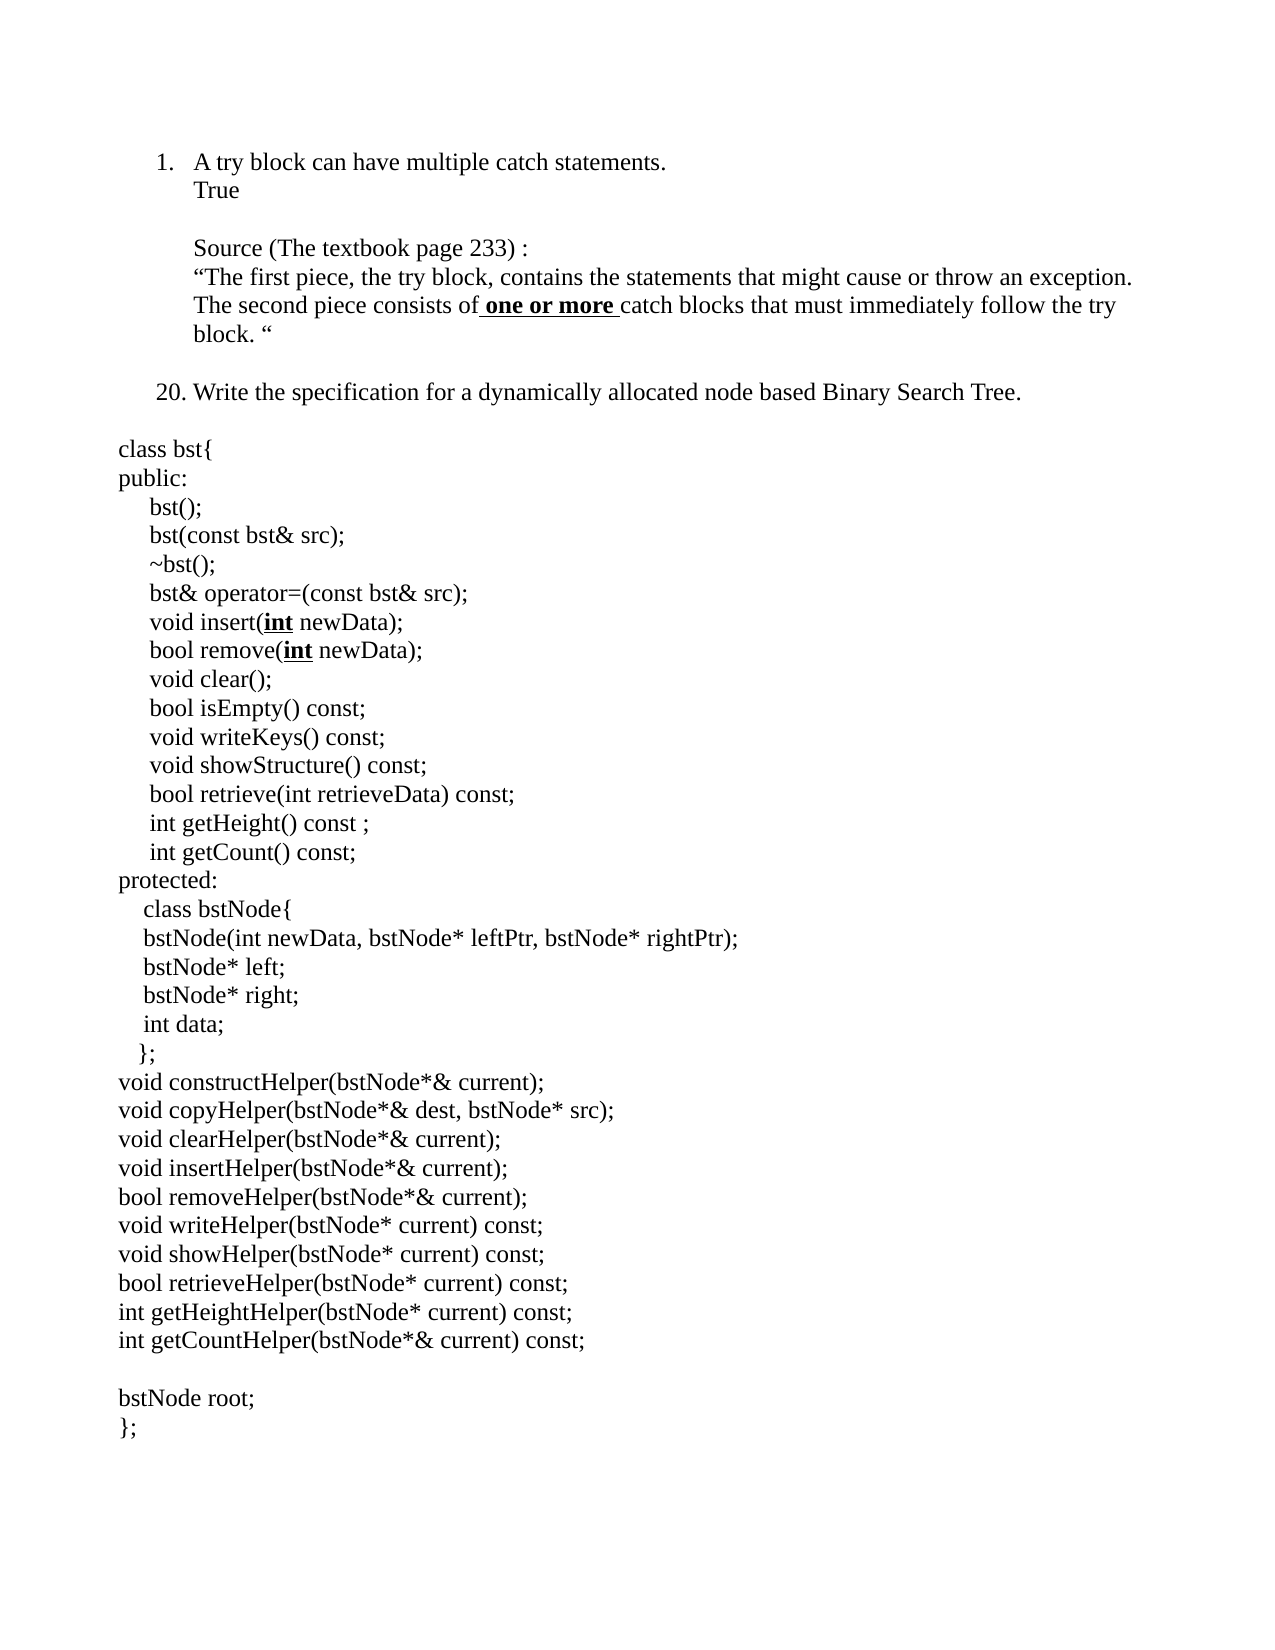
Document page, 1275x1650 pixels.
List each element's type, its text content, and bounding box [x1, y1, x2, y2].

text class bstNode{ [118, 894, 1157, 923]
list “The first piece, the try block, contains the statements that might cause or throw an exception. The second piece consists of one or more catch blocks that must immediately follow the try block. “ [156, 262, 1157, 348]
text void constructHelper(bstNode*& current); [118, 1067, 1157, 1096]
text void writeHelper(bstNode* current) const; [118, 1211, 1157, 1239]
text void showStructure() const; [118, 751, 1157, 779]
text bst& operator=(const bst& src); [118, 578, 1157, 607]
text void insert(int newData); [118, 607, 1157, 636]
text int data; [118, 1009, 1157, 1038]
text }; [118, 1412, 1157, 1441]
list Source (The textbook page 233) : [156, 233, 1157, 262]
text int getCountHelper(bstNode*& current) const; [118, 1326, 1157, 1354]
text bst(const bst& src); [118, 521, 1157, 549]
text public: [118, 463, 1157, 492]
text void clearHelper(bstNode*& current); [118, 1124, 1157, 1153]
text bool retrieveHelper(bstNode* current) const; [118, 1268, 1157, 1297]
text void copyHelper(bstNode*& dest, bstNode* src); [118, 1096, 1157, 1124]
text void showHelper(bstNode* current) const; [118, 1239, 1157, 1268]
list A try block can have multiple catch statements. [156, 147, 1157, 176]
text void writeKeys() const; [118, 722, 1157, 751]
text bool isEmpty() const; [118, 693, 1157, 722]
text bstNode(int newData, bstNode* leftPtr, bstNode* rightPtr); [118, 923, 1157, 952]
text void clear(); [118, 664, 1157, 693]
text bstNode root; [118, 1383, 1157, 1412]
text bst(); [118, 492, 1157, 521]
text protected: [118, 866, 1157, 894]
text class bst{ [118, 434, 1157, 463]
text ~bst(); [118, 549, 1157, 578]
text void insertHelper(bstNode*& current); [118, 1153, 1157, 1182]
text int getHeight() const ; [118, 808, 1157, 837]
text 20. Write the specification for a dynamically allocated node based Binary Search Tree. [118, 377, 1157, 406]
text bstNode* right; [118, 981, 1157, 1009]
text bstNode* left; [118, 952, 1157, 981]
text bool removeHelper(bstNode*& current); [118, 1182, 1157, 1211]
text int getHeightHelper(bstNode* current) const; [118, 1297, 1157, 1326]
text bool retrieve(int retrieveData) const; [118, 779, 1157, 808]
list True [156, 176, 1157, 204]
text }; [118, 1038, 1157, 1067]
text bool remove(int newData); [118, 636, 1157, 664]
text int getCount() const; [118, 837, 1157, 866]
